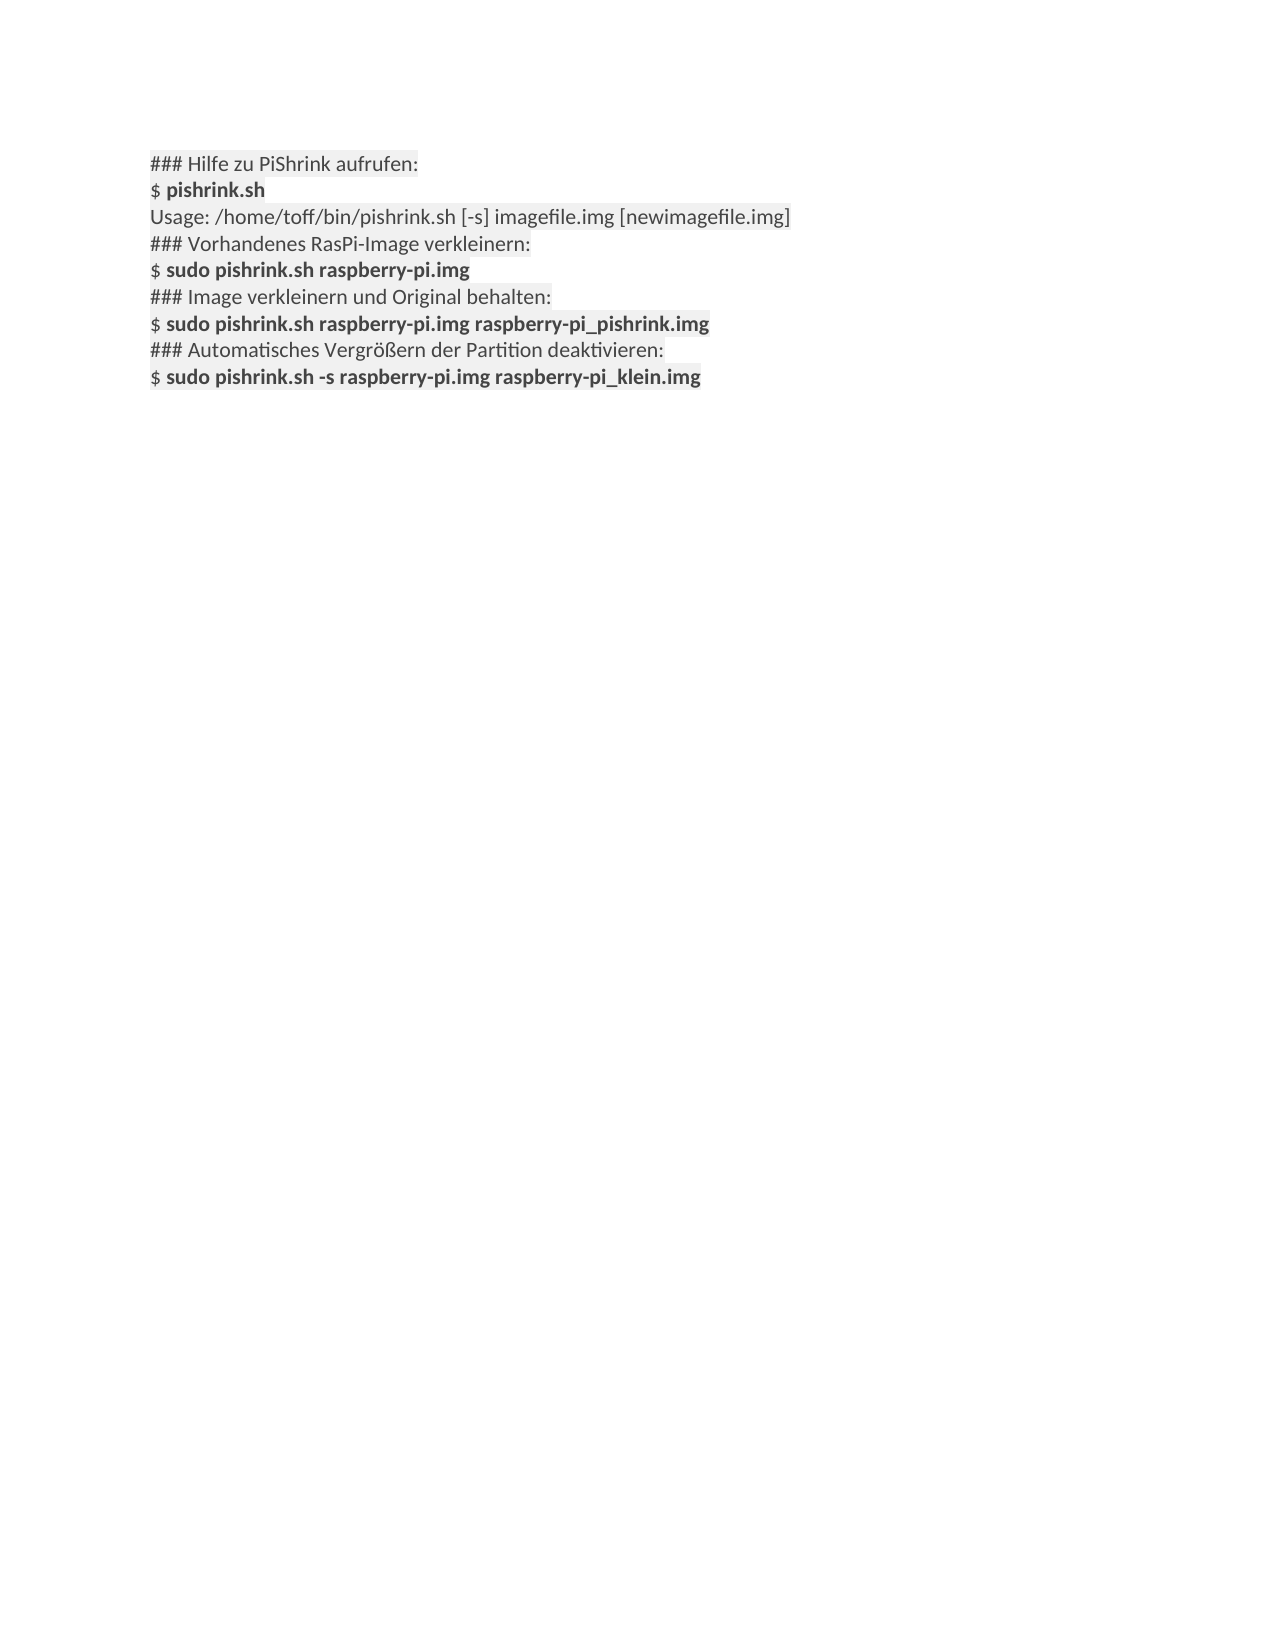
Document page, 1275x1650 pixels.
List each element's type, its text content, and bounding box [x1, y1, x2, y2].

text ### Hilfe zu PiShrink aufrufen: $ pishrink.sh Usage: /home/toff/bin/pishrink.sh [-s] imagefile.img [newimagefile.img] ### Vorhandenes RasPi-Image verkleinern: $ sudo pishrink.sh raspberry-pi.img ### Image verkleinern und Original behalten: $ sudo pishrink.sh raspberry-pi.img raspberry-pi_pishrink.img ### Automatisches Vergrößern der Partition deaktivieren: $ sudo pishrink.sh -s raspberry-pi.img raspberry-pi_klein.img [150, 150, 1125, 390]
